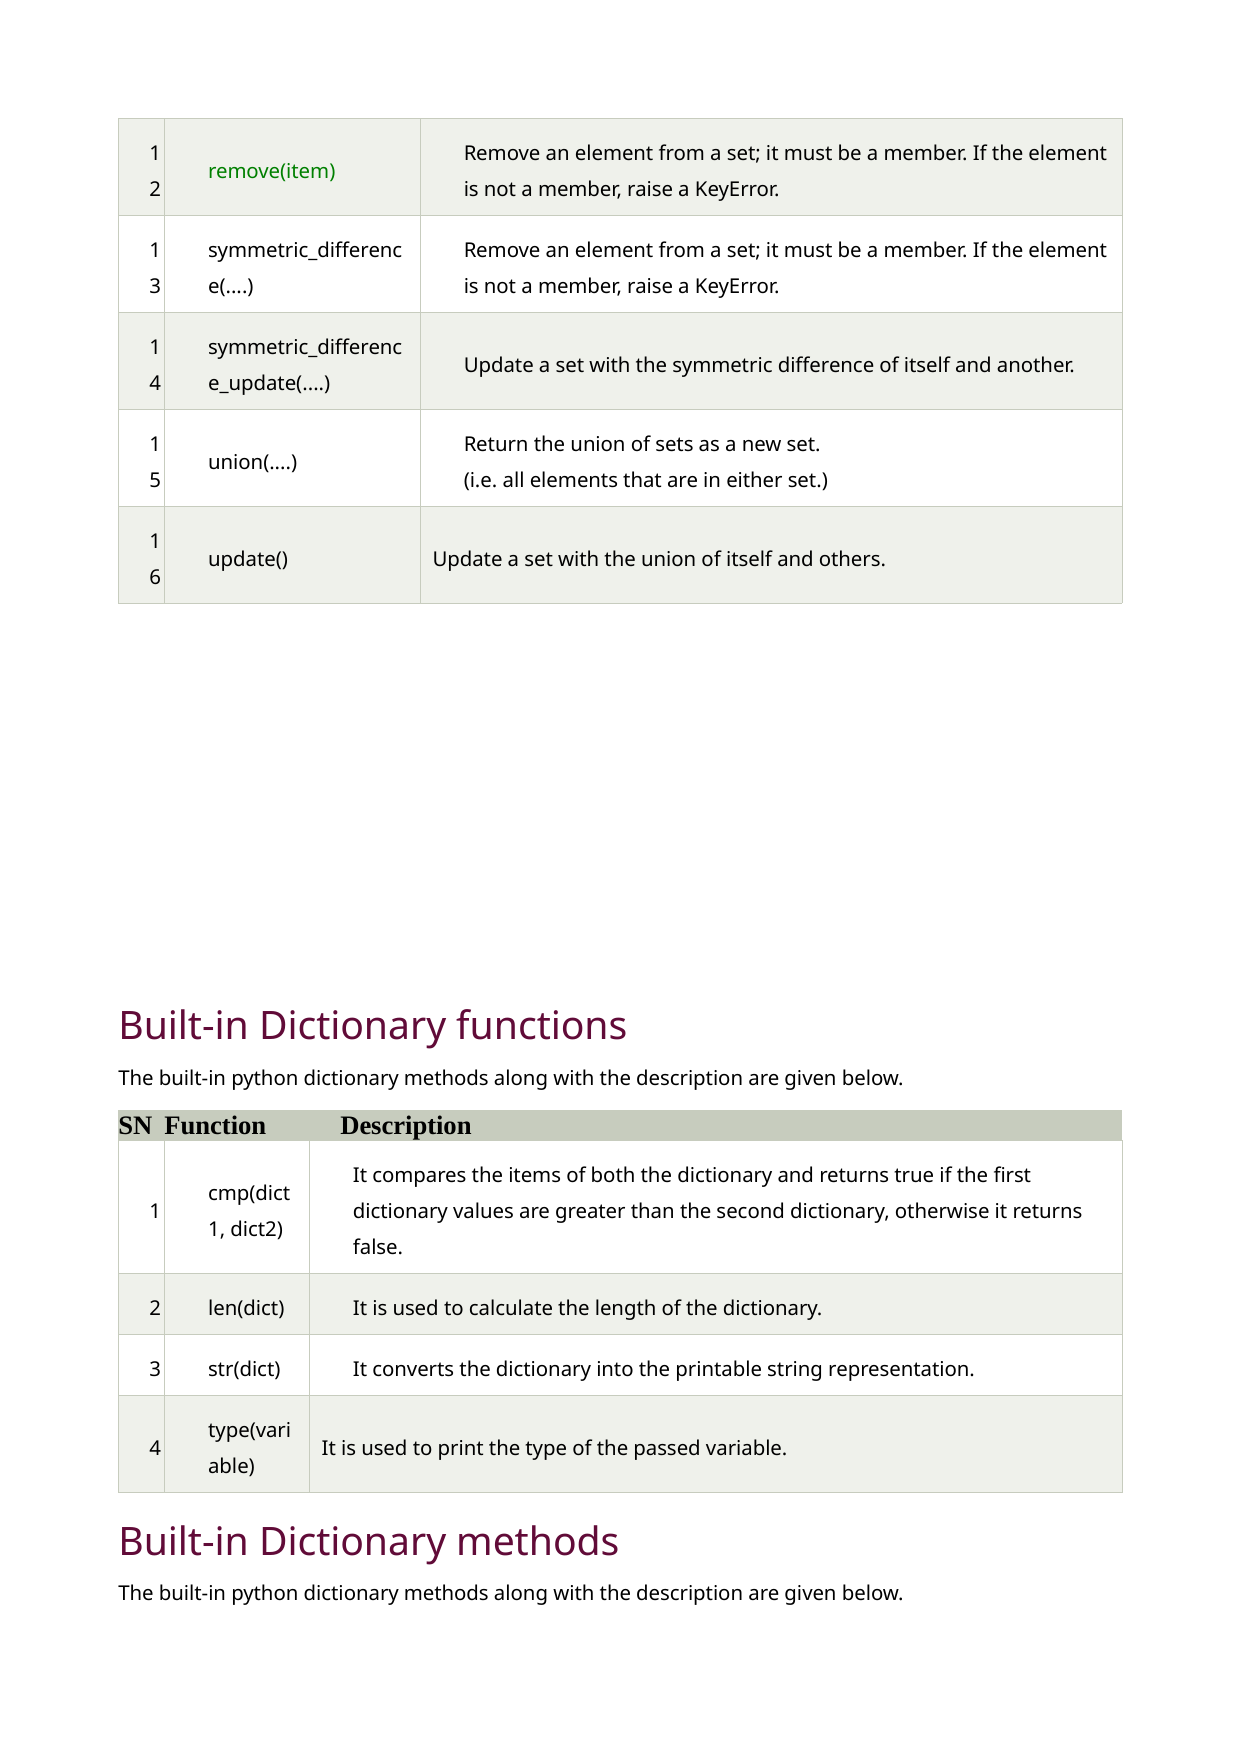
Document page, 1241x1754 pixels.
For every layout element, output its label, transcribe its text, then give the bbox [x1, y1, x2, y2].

table_cell It is used to print the type of the passed variable. [310, 1396, 1122, 1492]
table_cell update() [165, 507, 420, 603]
table_cell It is used to calculate the length of the dictionary. [310, 1274, 1122, 1334]
table_cell It compares the items of both the dictionary and returns true if the first dictionary values are greater than the second dictionary, otherwise it returns false. [310, 1141, 1122, 1273]
table_cell It converts the dictionary into the printable string representation. [310, 1335, 1122, 1395]
table_cell symmetric_difference_update(....) [165, 313, 420, 409]
table_cell Remove an element from a set; it must be a member. If the element is not a member, raise a KeyError. [421, 216, 1122, 312]
table_header Description [309, 1110, 1122, 1140]
table_cell Remove an element from a set; it must be a member. If the element is not a member, raise a KeyError. [421, 119, 1122, 215]
table_cell Update a set with the symmetric difference of itself and another. [421, 313, 1122, 409]
table_cell 15 [119, 410, 164, 506]
table_cell type(variable) [165, 1396, 309, 1492]
subtitle Built-in Dictionary functions [118, 998, 1122, 1051]
table_cell 1 [119, 1141, 164, 1273]
table_cell Update a set with the union of itself and others. [421, 507, 1122, 603]
table_cell 2 [119, 1274, 164, 1334]
table_cell 12 [119, 119, 164, 215]
table_header Function [164, 1110, 309, 1140]
table_cell Return the union of sets as a new set. (i.e. all elements that are in either set.) [421, 410, 1122, 506]
text The built-in python dictionary methods along with the description are given below. [118, 1579, 1122, 1607]
table_cell 4 [119, 1396, 164, 1492]
table_cell union(....) [165, 410, 420, 506]
table_cell 16 [119, 507, 164, 603]
text The built-in python dictionary methods along with the description are given below. [118, 1063, 1122, 1091]
table_cell remove(item) [165, 119, 420, 215]
table_cell str(dict) [165, 1335, 309, 1395]
table_cell len(dict) [165, 1274, 309, 1334]
table_cell 13 [119, 216, 164, 312]
table_cell symmetric_difference(....) [165, 216, 420, 312]
table_cell cmp(dict1, dict2) [165, 1141, 309, 1273]
table_cell 14 [119, 313, 164, 409]
table_header SN [118, 1110, 164, 1140]
table_cell 3 [119, 1335, 164, 1395]
subtitle Built-in Dictionary methods [118, 1513, 1122, 1566]
